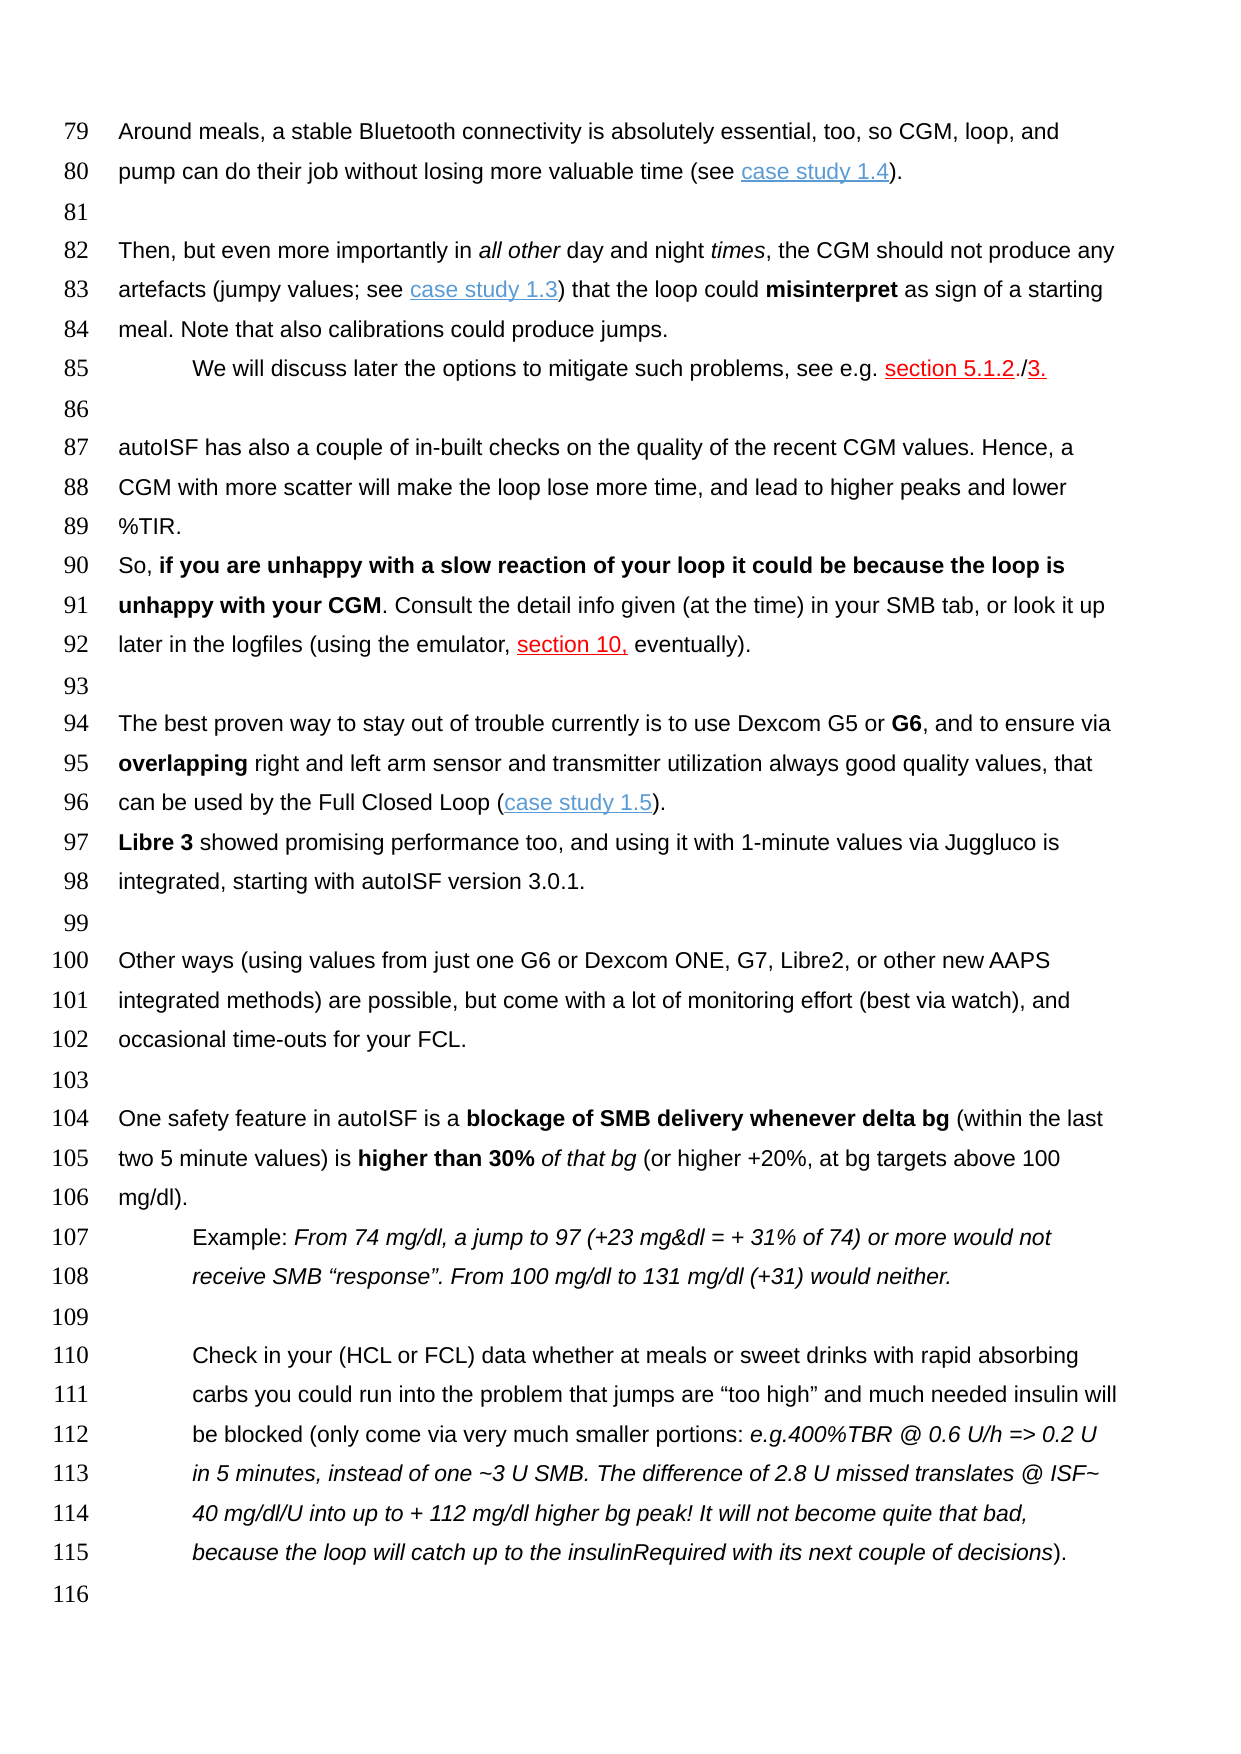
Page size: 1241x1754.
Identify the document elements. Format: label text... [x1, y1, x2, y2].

text Then, but even more importantly in all other day and night times, the CGM should not produce any artefacts (jumpy values; see case study 1.3) that the loop could misinterpret as sign of a starting meal. Note that also calibrations could produce jumps. [118, 237, 1122, 342]
text autoISF has also a couple of in-built checks on the quality of the recent CGM values. Hence, a CGM with more scatter will make the loop lose more time, and lead to higher peaks and lower %TIR. [118, 434, 1122, 539]
text Example: From 74 mg/dl, a jump to 97 (+23 mg&dl = + 31% of 74) or more would not receive SMB “response”. From 100 mg/dl to 131 mg/dl (+31) would neither. [192, 1223, 1122, 1289]
text Libre 3 showed promising performance too, and using it with 1-minute values via Juggluco is integrated, starting with autoISF version 3.0.1. [118, 829, 1122, 894]
text The best proven way to stay out of trouble currently is to use Dexcom G5 or G6, and to ensure via overlapping right and left arm sensor and transmitter utilization always good quality values, that can be used by the Full Closed Loop (case study 1.5). [118, 710, 1122, 816]
text We will discuss later the options to mitigate such problems, see e.g. section 5.1.2./3. [192, 355, 1122, 381]
text Around meals, a stable Bluetooth connectivity is absolutely essential, too, so CGM, loop, and pump can do their job without losing more valuable time (see case study 1.4). [118, 118, 1122, 184]
text So, if you are unhappy with a slow reaction of your loop it could be because the loop is unhappy with your CGM. Consult the detail info given (at the time) in your SMB tab, or look it up later in the logfiles (using the emulator, section 10, eventually). [118, 552, 1122, 658]
text Other ways (using values from just one G6 or Dexcom ONE, G7, Libre2, or other new AAPS integrated methods) are possible, but come with a lot of monitoring effort (best via watch), and occasional time-outs for your FCL. [118, 947, 1122, 1052]
text One safety feature in autoISF is a blockage of SMB delivery whenever delta bg (within the last two 5 minute values) is higher than 30% of that bg (or higher +20%, at bg targets above 100 mg/dl). [118, 1105, 1122, 1210]
text Check in your (HCL or FCL) data whether at meals or sweet drinks with rapid absorbing carbs you could run into the problem that jumps are “too high” and much needed insulin will be blocked (only come via very much smaller portions: e.g.400%TBR @ 0.6 U/h => 0.2 U in 5 minutes, instead of one ~3 U SMB. The difference of 2.8 U missed translates @ ISF~ 40 mg/dl/U into up to + 112 mg/dl higher bg peak! It will not become quite that bad, because the loop will catch up to the insulinRequired with its next couple of decisions). [192, 1342, 1122, 1566]
